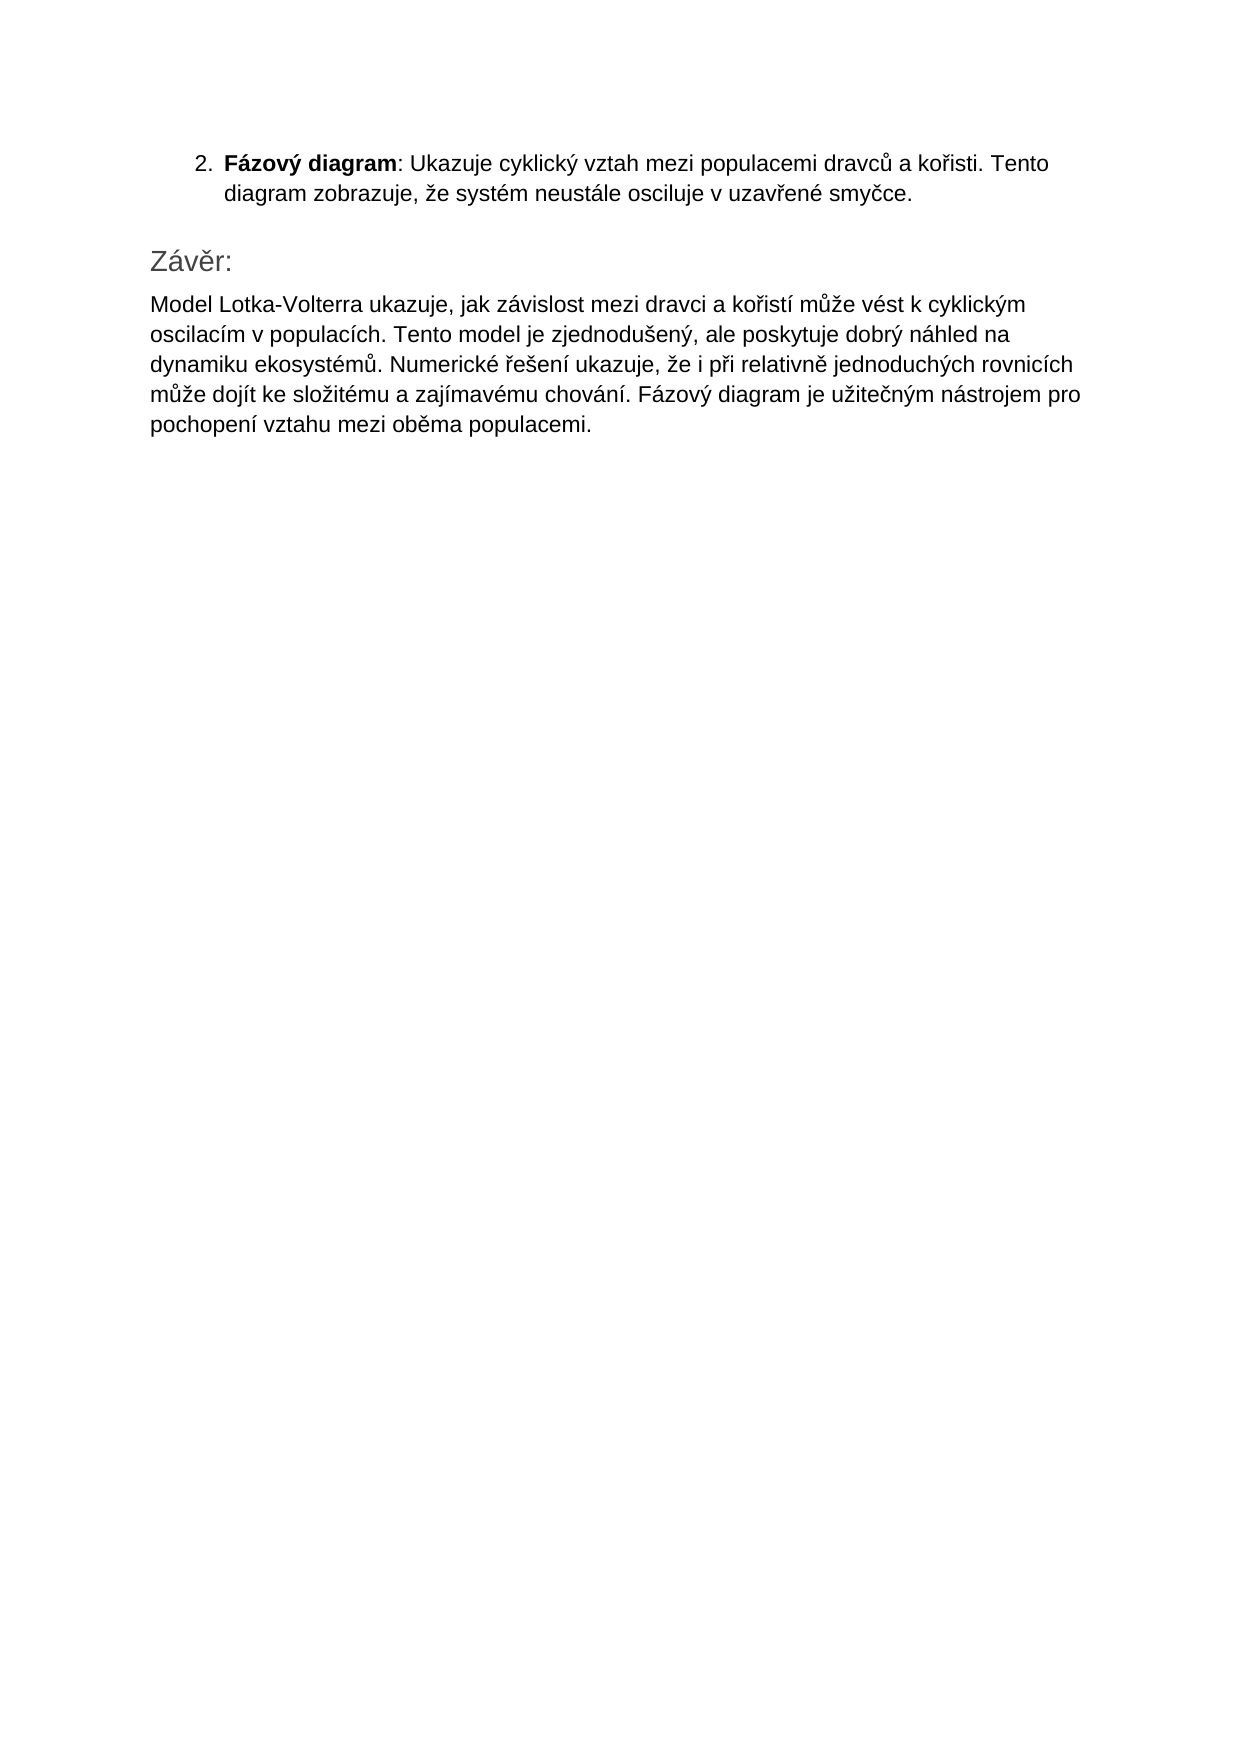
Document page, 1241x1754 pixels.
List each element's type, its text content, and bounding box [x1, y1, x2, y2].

text Model Lotka-Volterra ukazuje, jak závislost mezi dravci a kořistí může vést k cyklickým oscilacím v populacích. Tento model je zjednodušený, ale poskytuje dobrý náhled na dynamiku ekosystémů. Numerické řešení ukazuje, že i při relativně jednoduchých rovnicích může dojít ke složitému a zajímavému chování. Fázový diagram je užitečným nástrojem pro pochopení vztahu mezi oběma populacemi. [150, 291, 1090, 438]
list Fázový diagram: Ukazuje cyklický vztah mezi populacemi dravců a kořisti. Tento diagram zobrazuje, že systém neustále osciluje v uzavřené smyčce. [194, 150, 1090, 207]
subtitle Závěr: [150, 244, 1090, 277]
